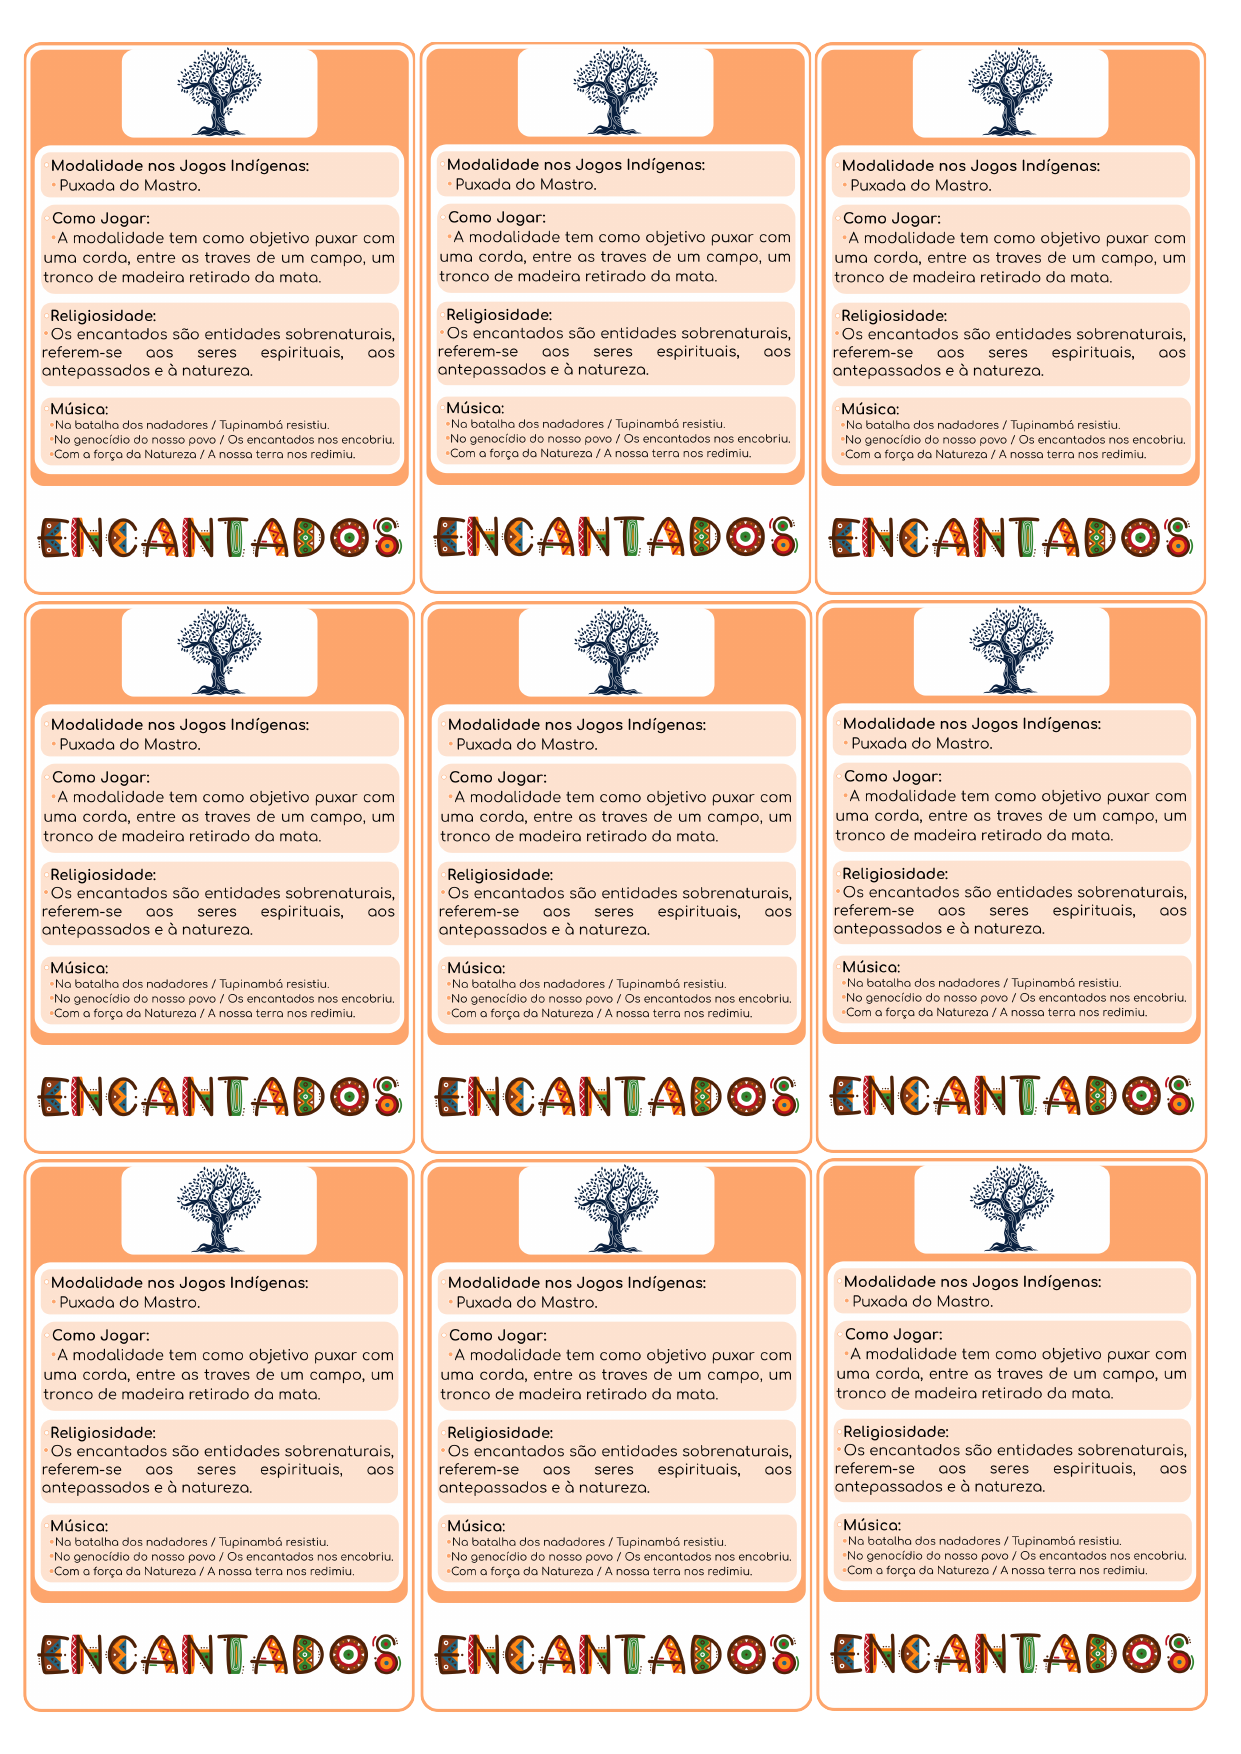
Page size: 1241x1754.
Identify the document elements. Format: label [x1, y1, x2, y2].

picture [420, 601, 813, 1154]
picture [23, 1159, 415, 1712]
picture [814, 42, 1207, 595]
picture [815, 600, 1208, 1153]
picture [420, 1159, 813, 1712]
picture [23, 601, 416, 1154]
picture [816, 1158, 1208, 1711]
picture [23, 42, 416, 595]
picture [419, 42, 812, 594]
